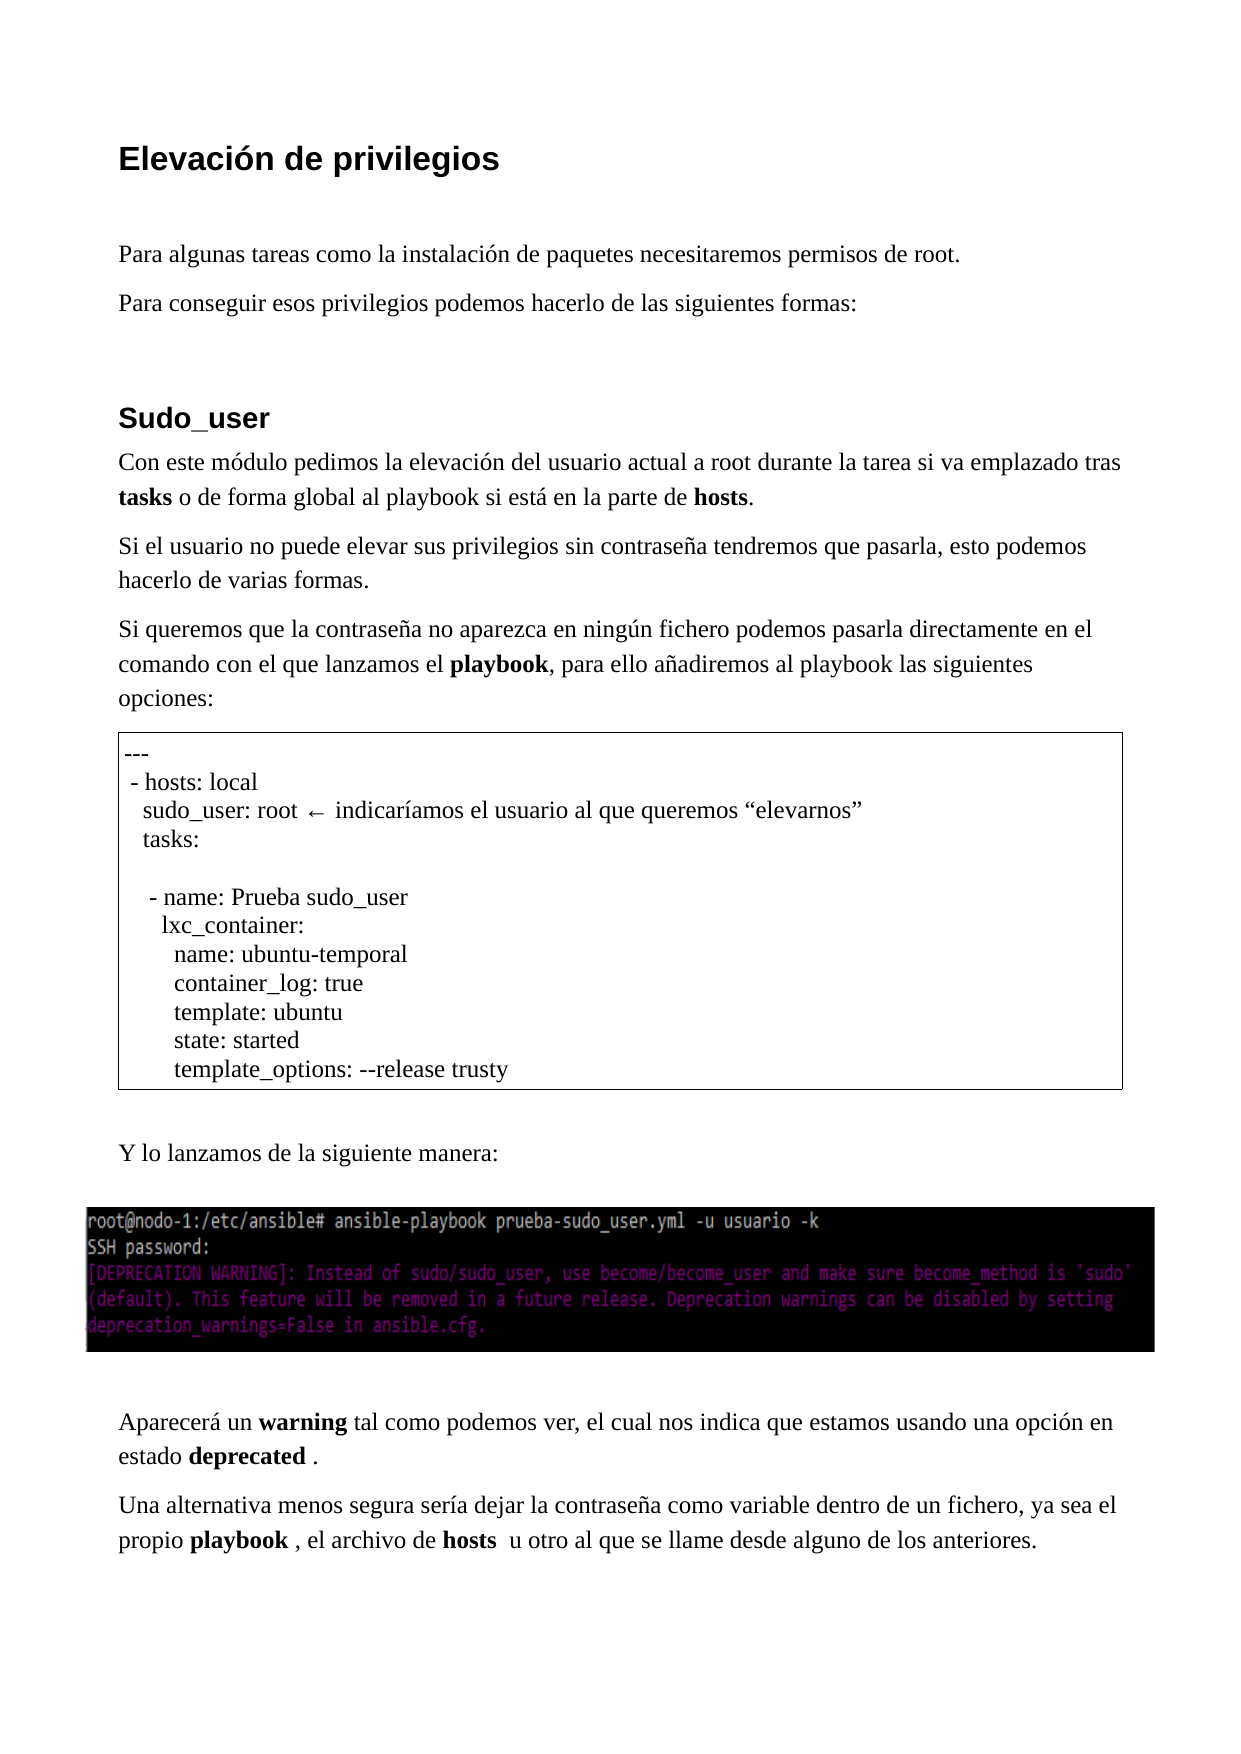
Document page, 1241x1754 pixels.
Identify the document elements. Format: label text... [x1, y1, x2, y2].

picture [85, 1207, 1155, 1352]
subtitle Sudo_user [118, 401, 1122, 435]
text Con este módulo pedimos la elevación del usuario actual a root durante la tarea si va emplazado tras tasks o de forma global al playbook si está en la parte de hosts. [118, 447, 1122, 510]
text Una alternativa menos segura sería dejar la contraseña como variable dentro de un fichero, ya sea el propio playbook , el archivo de hosts u otro al que se llame desde alguno de los anteriores. [118, 1490, 1122, 1553]
text Aparecerá un warning tal como podemos ver, el cual nos indica que estamos usando una opción en estado deprecated . [118, 1407, 1122, 1470]
text Si queremos que la contraseña no aparezca en ningún fichero podemos pasarla directamente en el comando con el que lanzamos el playbook, para ello añadiremos al playbook las siguientes opciones: [118, 614, 1122, 712]
table_header --- - hosts: local sudo_user: root ← indicaríamos el usuario al que queremos “elevarnos” tasks: - name: Prueba sudo_user lxc_container: name: ubuntu-temporal container_log: true template: ubuntu state: started template_options: --release trusty [119, 733, 1122, 1089]
text Y lo lanzamos de la siguiente manera: [118, 1138, 1122, 1167]
subtitle Elevación de privilegios [118, 139, 1122, 178]
text Para algunas tareas como la instalación de paquetes necesitaremos permisos de root. [118, 239, 1122, 268]
text Para conseguir esos privilegios podemos hacerlo de las siguientes formas: [118, 288, 1122, 317]
text Si el usuario no puede elevar sus privilegios sin contraseña tendremos que pasarla, esto podemos hacerlo de varias formas. [118, 531, 1122, 594]
